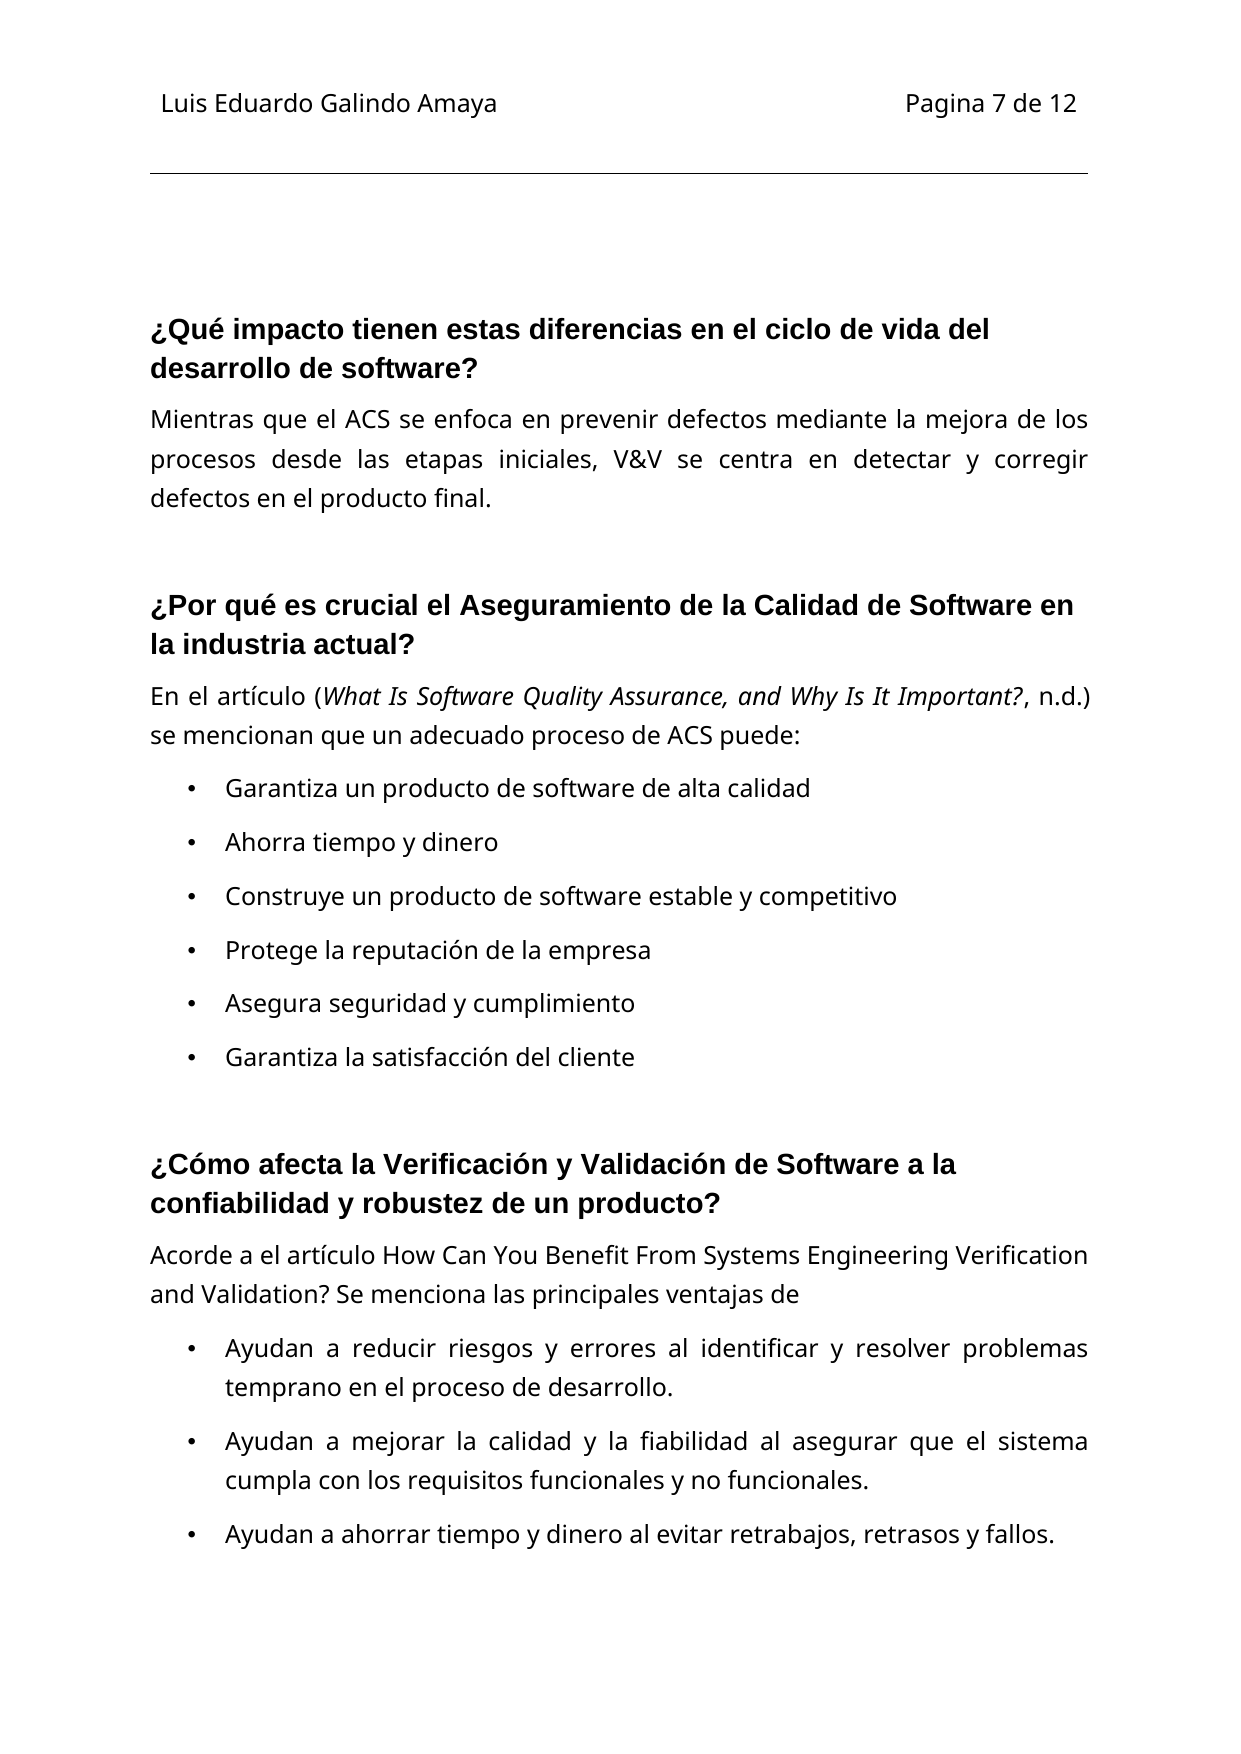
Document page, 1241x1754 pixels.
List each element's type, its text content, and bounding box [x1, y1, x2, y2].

subtitle ¿Qué impacto tienen estas diferencias en el ciclo de vida del desarrollo de software? [150, 312, 1090, 384]
subtitle ¿Cómo afecta la Verificación y Validación de Software a la confiabilidad y robustez de un producto? [150, 1147, 1090, 1220]
list Asegura seguridad y cumplimiento [187, 986, 1090, 1020]
list Ayudan a mejorar la calidad y la fiabilidad al asegurar que el sistema cumpla con los requisitos funcionales y no funcionales. [187, 1423, 1090, 1497]
list Ayudan a reducir riesgos y errores al identificar y resolver problemas temprano en el proceso de desarrollo. [187, 1331, 1090, 1404]
list Garantiza un producto de software de alta calidad [187, 771, 1090, 805]
list Construye un producto de software estable y competitivo [187, 879, 1090, 913]
text Acorde a el artículo How Can You Benefit From Systems Engineering Verification and Validation? Se menciona las principales ventajas de [150, 1238, 1090, 1311]
list Ahorra tiempo y dinero [187, 825, 1090, 859]
list Garantiza la satisfacción del cliente [187, 1040, 1090, 1074]
list Ayudan a ahorrar tiempo y dinero al evitar retrabajos, retrasos y fallos. [187, 1516, 1090, 1550]
list Protege la reputación de la empresa [187, 932, 1090, 966]
subtitle ¿Por qué es crucial el Aseguramiento de la Calidad de Software en la industria actual? [150, 588, 1090, 660]
text En el artículo (What Is Software Quality Assurance, and Why Is It Important?, n.d.) se mencionan que un adecuado proceso de ACS puede: [150, 678, 1090, 751]
text Mientras que el ACS se enfoca en prevenir defectos mediante la mejora de los procesos desde las etapas iniciales, V&V se centra en detectar y corregir defectos en el producto final. [150, 402, 1090, 514]
